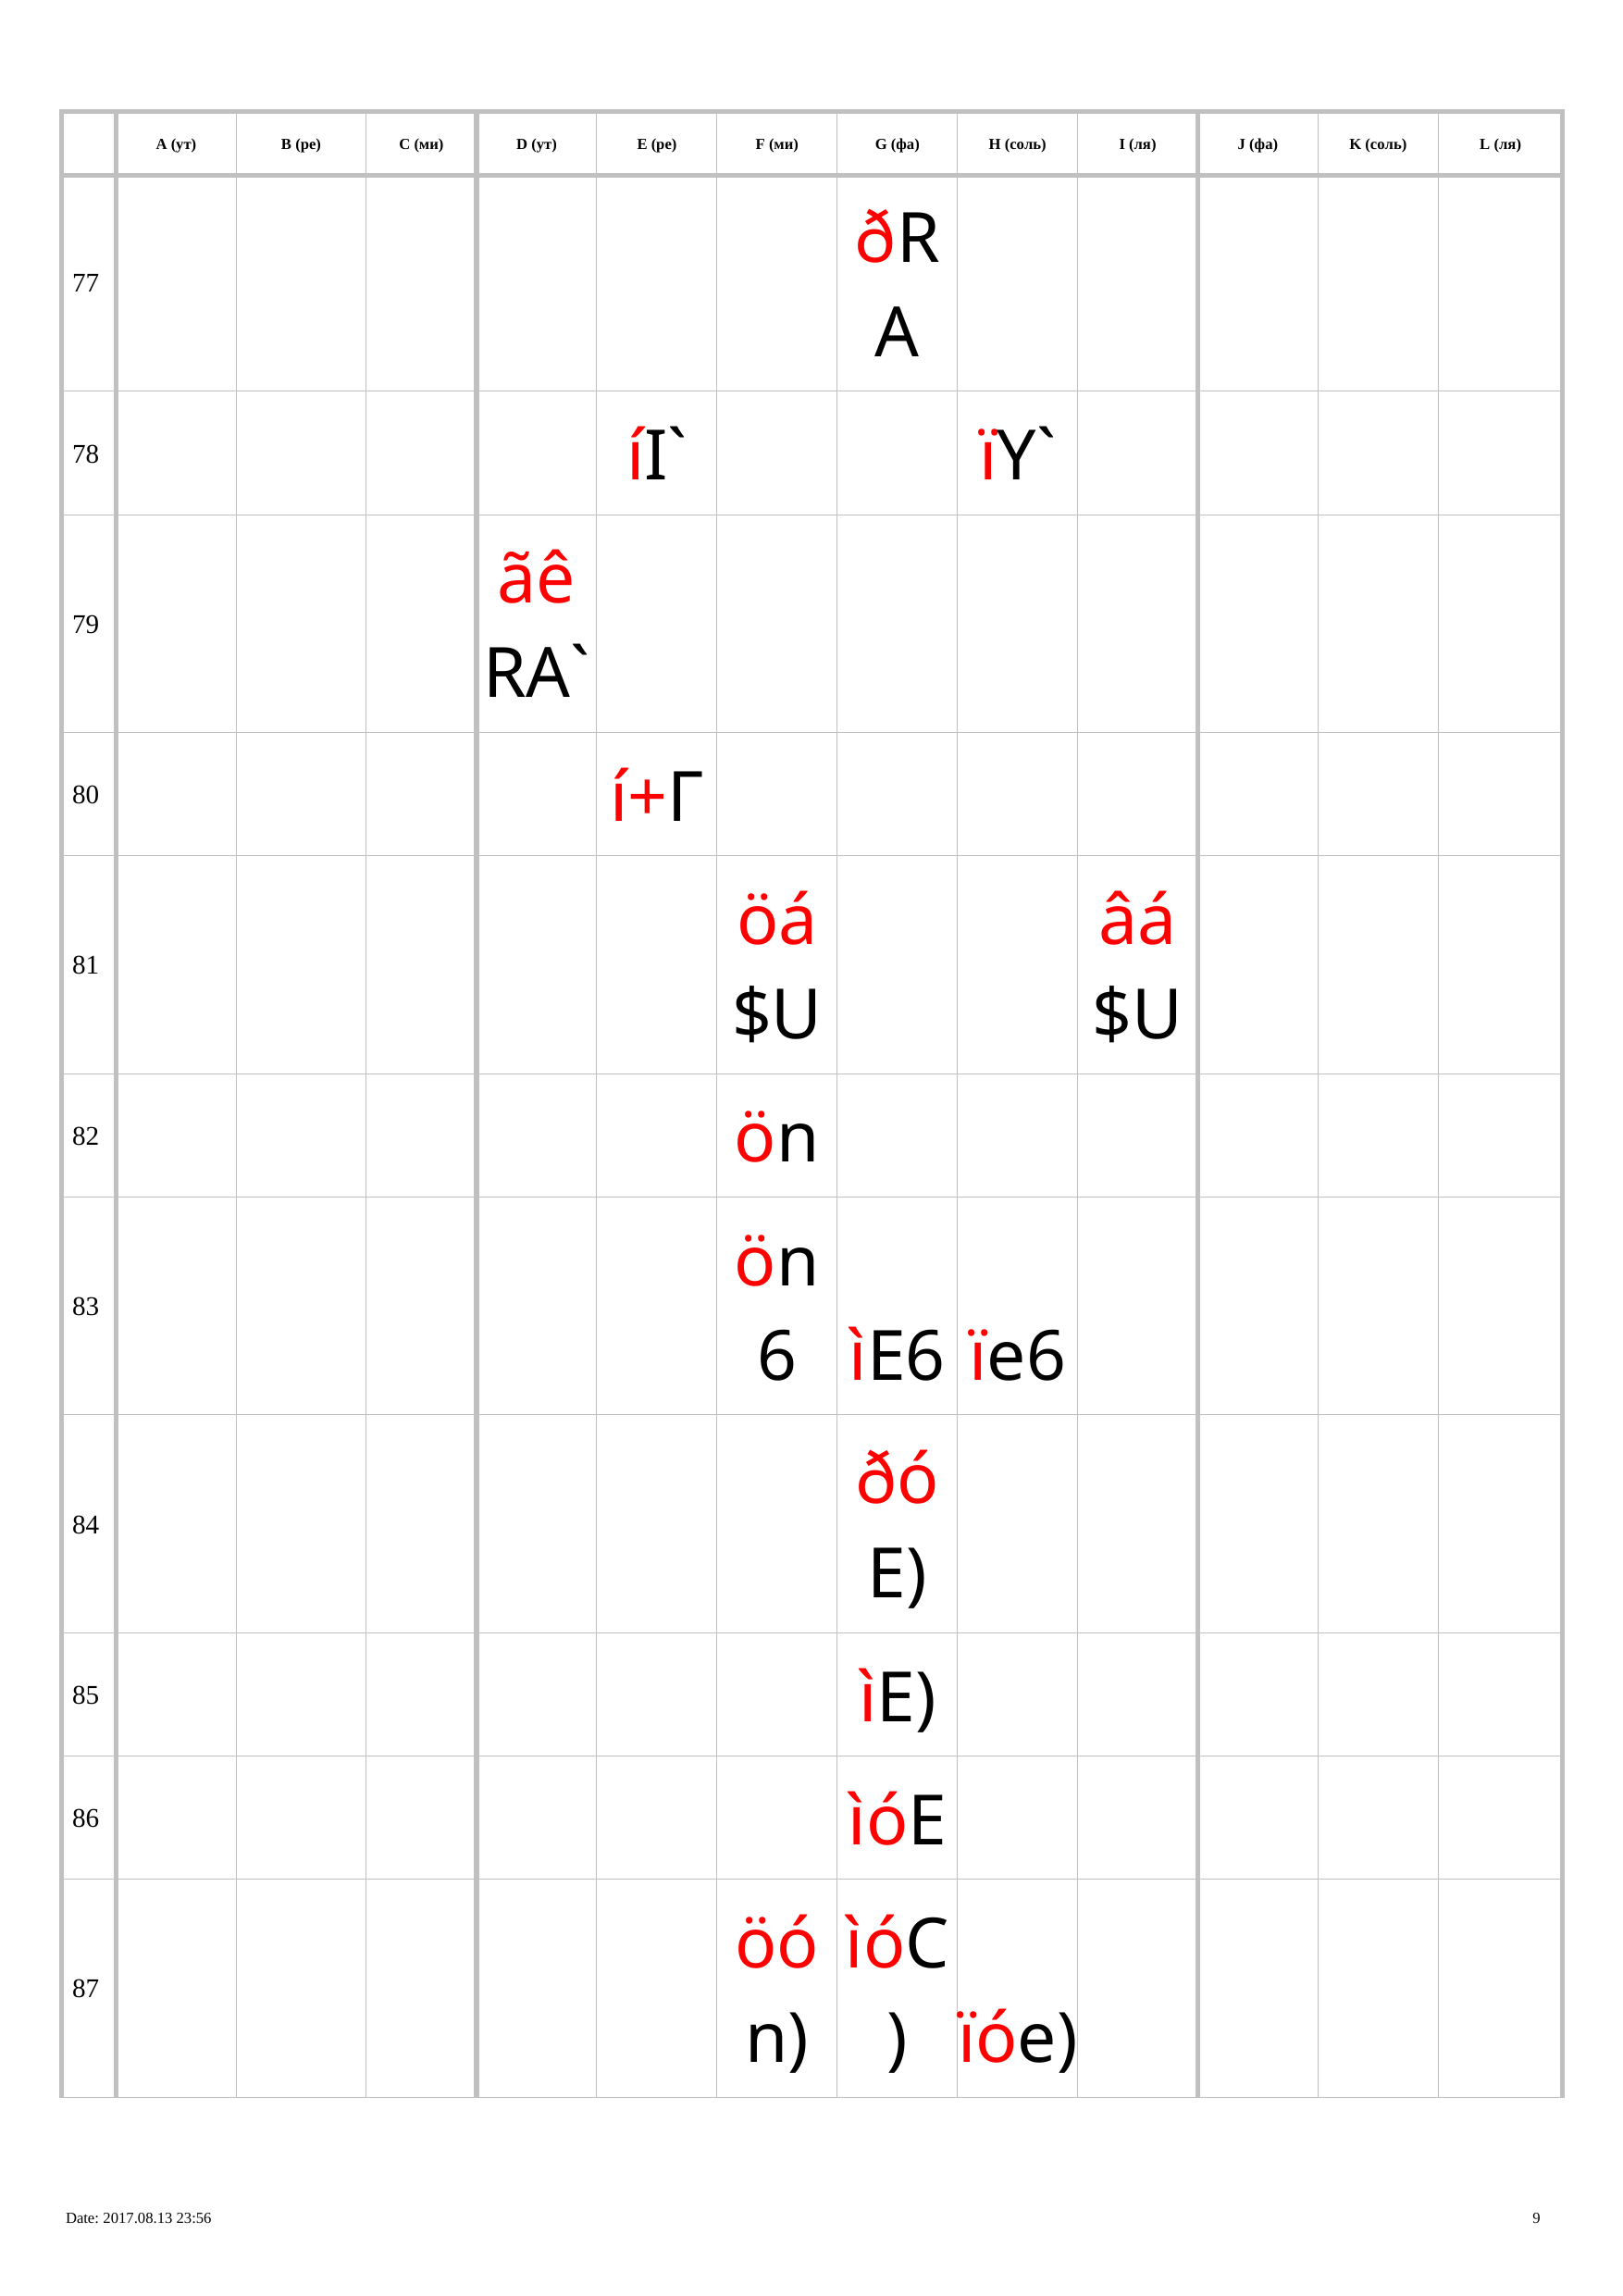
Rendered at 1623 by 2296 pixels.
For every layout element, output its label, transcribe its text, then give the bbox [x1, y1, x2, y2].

table_cell [118, 515, 236, 732]
table_cell [837, 856, 957, 1073]
table_cell âá $U [1078, 856, 1196, 1073]
table_cell [1439, 1633, 1560, 1756]
table_cell [479, 1415, 596, 1632]
table_cell [118, 1633, 236, 1756]
table_cell [118, 856, 236, 1073]
table_cell [118, 1198, 236, 1414]
table_cell ïY` [958, 391, 1077, 515]
table_cell [1439, 1756, 1560, 1879]
table_cell [1439, 515, 1560, 732]
table_cell [64, 1756, 114, 1879]
table_cell [366, 1198, 474, 1414]
table_cell [597, 1415, 716, 1632]
table_cell [958, 178, 1077, 391]
table_cell [237, 515, 365, 732]
table_cell [1319, 1633, 1438, 1756]
table_cell íI` [597, 391, 716, 515]
table_cell [366, 1880, 474, 2097]
table_cell [1200, 856, 1318, 1073]
table_cell [1200, 391, 1318, 515]
table_cell [1078, 1756, 1196, 1879]
table_cell [479, 1756, 596, 1879]
table_cell [1078, 515, 1196, 732]
table_cell [64, 178, 114, 391]
table_cell [1439, 733, 1560, 855]
table_cell [1200, 1074, 1318, 1197]
table_cell ðRА [837, 178, 957, 391]
table_cell [237, 856, 365, 1073]
table_cell [237, 1198, 365, 1414]
table_cell ðóE) [837, 1415, 957, 1632]
table_cell ìóE [837, 1756, 957, 1879]
table_cell ìóC) [837, 1880, 957, 2097]
table_cell [64, 391, 114, 515]
table_cell [717, 1415, 836, 1632]
table_cell [958, 1756, 1077, 1879]
table_cell [1439, 1880, 1560, 2097]
table_cell [837, 391, 957, 515]
table_cell ìE6 [837, 1198, 957, 1414]
table_cell [64, 856, 114, 1073]
table_cell [1200, 178, 1318, 391]
table_cell í+Г [597, 733, 716, 855]
table_cell [597, 1633, 716, 1756]
table_cell [837, 515, 957, 732]
table_header C (ми) [366, 114, 474, 173]
table_cell [1319, 856, 1438, 1073]
table_cell [1319, 1756, 1438, 1879]
table_header H (соль) [958, 114, 1077, 173]
table_cell [717, 515, 836, 732]
table_cell [366, 1074, 474, 1197]
table_cell öón) [717, 1880, 836, 2097]
table_header A (ут) [118, 114, 236, 173]
table_cell [237, 391, 365, 515]
table_cell [1078, 1074, 1196, 1197]
table_cell [1319, 178, 1438, 391]
table_cell [1200, 1880, 1318, 2097]
table_cell [597, 515, 716, 732]
table_cell [479, 856, 596, 1073]
table_cell [237, 1756, 365, 1879]
table_cell [1319, 515, 1438, 732]
table_cell [1439, 1415, 1560, 1632]
table_cell [1439, 1074, 1560, 1197]
table_cell [1439, 178, 1560, 391]
table_cell [64, 1415, 114, 1632]
table_header L (ля) [1439, 114, 1560, 173]
table_cell [118, 1880, 236, 2097]
table_cell öá $U [717, 856, 836, 1073]
table_cell [1078, 178, 1196, 391]
table_cell [1078, 1633, 1196, 1756]
table_header K (соль) [1319, 114, 1438, 173]
table_cell [958, 1633, 1077, 1756]
table_cell ãêRА` [479, 515, 596, 732]
table_cell [366, 1633, 474, 1756]
table_cell [118, 1415, 236, 1632]
table_cell [597, 1074, 716, 1197]
table_cell [1078, 391, 1196, 515]
table_cell [479, 1198, 596, 1414]
table_header G (фа) [837, 114, 957, 173]
table_header J (фа) [1200, 114, 1318, 173]
table_cell [237, 178, 365, 391]
table_cell [1200, 1633, 1318, 1756]
table_cell [597, 1880, 716, 2097]
table_cell [1319, 391, 1438, 515]
table_cell [1319, 1198, 1438, 1414]
table_cell ön6 [717, 1198, 836, 1414]
table_cell [118, 1074, 236, 1197]
table_cell [958, 1415, 1077, 1632]
table_cell [958, 733, 1077, 855]
table_cell [1200, 1415, 1318, 1632]
table_cell [1439, 391, 1560, 515]
table_cell [118, 391, 236, 515]
table_cell [837, 733, 957, 855]
table_cell [717, 733, 836, 855]
table_cell [1200, 733, 1318, 855]
table_cell [479, 1880, 596, 2097]
table_cell ön [717, 1074, 836, 1197]
table_cell [1319, 1880, 1438, 2097]
table_cell [118, 1756, 236, 1879]
table_cell [717, 391, 836, 515]
table_cell [64, 515, 114, 732]
table_cell [237, 1074, 365, 1197]
table_cell [118, 733, 236, 855]
table_cell [717, 1633, 836, 1756]
table_cell [1319, 733, 1438, 855]
table_cell [1078, 1880, 1196, 2097]
table_cell [597, 178, 716, 391]
table_cell [64, 1198, 114, 1414]
table_cell [479, 1633, 596, 1756]
table_cell [237, 1415, 365, 1632]
table_cell [1078, 733, 1196, 855]
table_cell [1319, 1415, 1438, 1632]
table_cell [64, 733, 114, 855]
table_cell [1200, 1198, 1318, 1414]
table_cell [479, 733, 596, 855]
table_cell [64, 1880, 114, 2097]
table_header [64, 114, 114, 173]
table_cell [366, 733, 474, 855]
table_cell [366, 1756, 474, 1879]
table_cell [958, 856, 1077, 1073]
table_cell [479, 178, 596, 391]
table_cell [366, 856, 474, 1073]
table_cell [64, 1074, 114, 1197]
table_cell [237, 1633, 365, 1756]
table_header B (ре) [237, 114, 365, 173]
table_cell [597, 1756, 716, 1879]
table_header D (ут) [479, 114, 596, 173]
table_cell [717, 178, 836, 391]
table_cell [366, 391, 474, 515]
table_cell ìE) [837, 1633, 957, 1756]
table_cell [1200, 1756, 1318, 1879]
table_cell [1439, 1198, 1560, 1414]
table_cell [597, 856, 716, 1073]
table_cell ïóe) [958, 1880, 1077, 2097]
table_cell [717, 1756, 836, 1879]
table_header I (ля) [1078, 114, 1196, 173]
table_cell [1078, 1415, 1196, 1632]
table_cell [1439, 856, 1560, 1073]
table_cell [237, 1880, 365, 2097]
table_cell [1200, 515, 1318, 732]
table_cell [479, 1074, 596, 1197]
table_cell [1078, 1198, 1196, 1414]
table_cell ïe6 [958, 1198, 1077, 1414]
table_header E (ре) [597, 114, 716, 173]
table_cell [237, 733, 365, 855]
table_cell [366, 1415, 474, 1632]
table_header F (ми) [717, 114, 836, 173]
table_cell [118, 178, 236, 391]
table_cell [366, 178, 474, 391]
table_cell [958, 1074, 1077, 1197]
table_cell [479, 391, 596, 515]
table_cell [958, 515, 1077, 732]
table_cell [837, 1074, 957, 1197]
table_cell [64, 1633, 114, 1756]
table_cell [597, 1198, 716, 1414]
table_cell [1319, 1074, 1438, 1197]
table_cell [366, 515, 474, 732]
